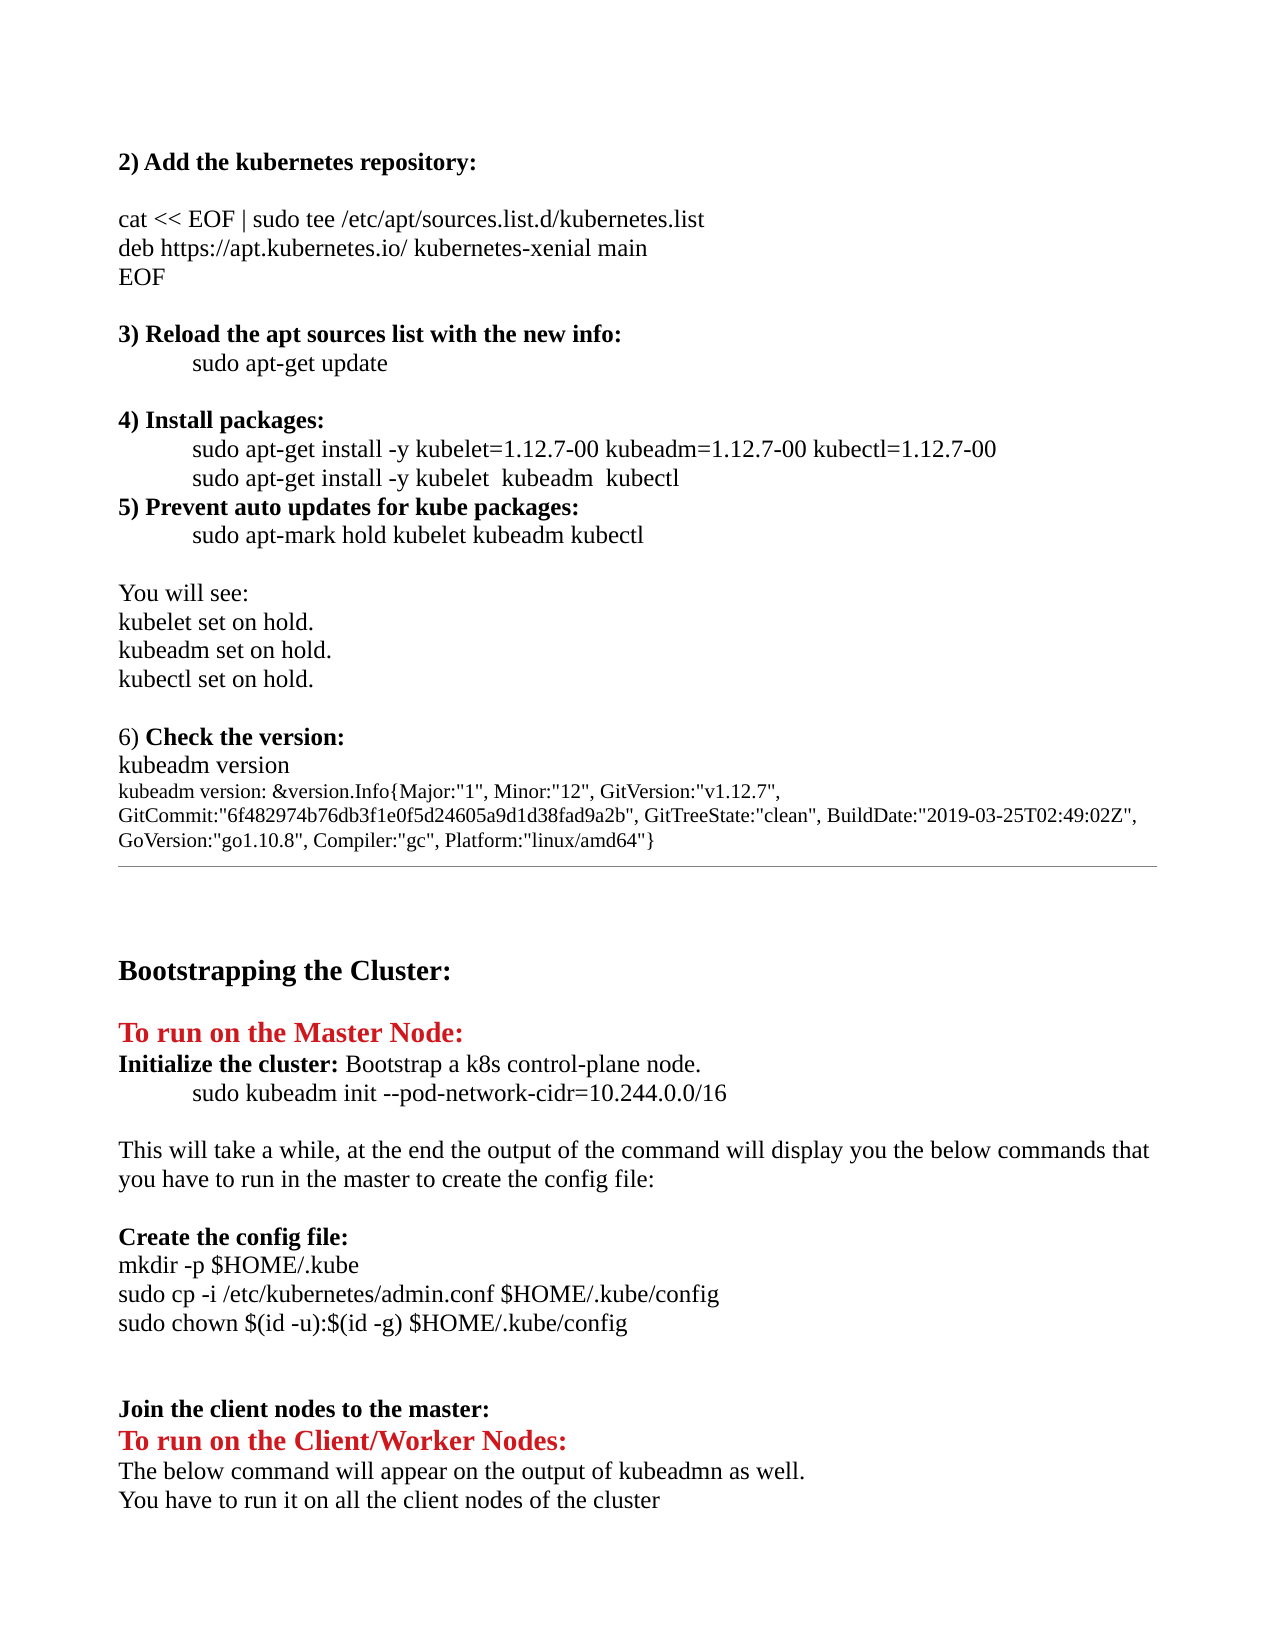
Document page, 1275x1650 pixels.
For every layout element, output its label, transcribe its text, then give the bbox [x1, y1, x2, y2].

text cat << EOF | sudo tee /etc/apt/sources.list.d/kubernetes.list [118, 204, 1157, 233]
text To run on the Master Node: [118, 1016, 1157, 1049]
text sudo apt-get install -y kubelet=1.12.7-00 kubeadm=1.12.7-00 kubectl=1.12.7-00 [118, 434, 1157, 463]
text kubelet set on hold. [118, 607, 1157, 636]
text The below command will appear on the output of kubeadmn as well. [118, 1456, 1157, 1485]
text Join the client nodes to the master: [118, 1394, 1157, 1423]
text 3) Reload the apt sources list with the new info: [118, 319, 1157, 348]
text kubeadm version: &version.Info{Major:"1", Minor:"12", GitVersion:"v1.12.7", GitCommit:"6f482974b76db3f1e0f5d24605a9d1d38fad9a2b", GitTreeState:"clean", BuildDate:"2019-03-25T02:49:02Z", GoVersion:"go1.10.8", Compiler:"gc", Platform:"linux/amd64"} [118, 779, 1157, 852]
text sudo apt-get install -y kubelet kubeadm kubectl [118, 463, 1157, 492]
text deb https://apt.kubernetes.io/ kubernetes-xenial main [118, 233, 1157, 262]
text sudo chown $(id -u):$(id -g) $HOME/.kube/config [118, 1308, 1157, 1337]
text Initialize the cluster: Bootstrap a k8s control-plane node. [118, 1049, 1157, 1078]
text sudo apt-mark hold kubelet kubeadm kubectl [118, 521, 1157, 549]
text sudo cp -i /etc/kubernetes/admin.conf $HOME/.kube/config [118, 1279, 1157, 1308]
text kubeadm version [118, 751, 1157, 779]
text Create the config file: [118, 1222, 1157, 1250]
text mkdir -p $HOME/.kube [118, 1250, 1157, 1279]
text This will take a while, at the end the output of the command will display you the below commands that you have to run in the master to create the config file: [118, 1135, 1157, 1193]
text 4) Install packages: [118, 406, 1157, 434]
text You have to run it on all the client nodes of the cluster [118, 1485, 1157, 1514]
text kubectl set on hold. [118, 664, 1157, 693]
text EOF [118, 262, 1157, 291]
text sudo apt-get update [118, 348, 1157, 377]
text 2) Add the kubernetes repository: [118, 147, 1157, 176]
text To run on the Client/Worker Nodes: [118, 1423, 1157, 1456]
text kubeadm set on hold. [118, 636, 1157, 664]
text Bootstrapping the Cluster: [118, 953, 1157, 987]
text 6) Check the version: [118, 722, 1157, 751]
text sudo kubeadm init --pod-network-cidr=10.244.0.0/16 [118, 1078, 1157, 1107]
text 5) Prevent auto updates for kube packages: [118, 492, 1157, 521]
text You will see: [118, 578, 1157, 607]
